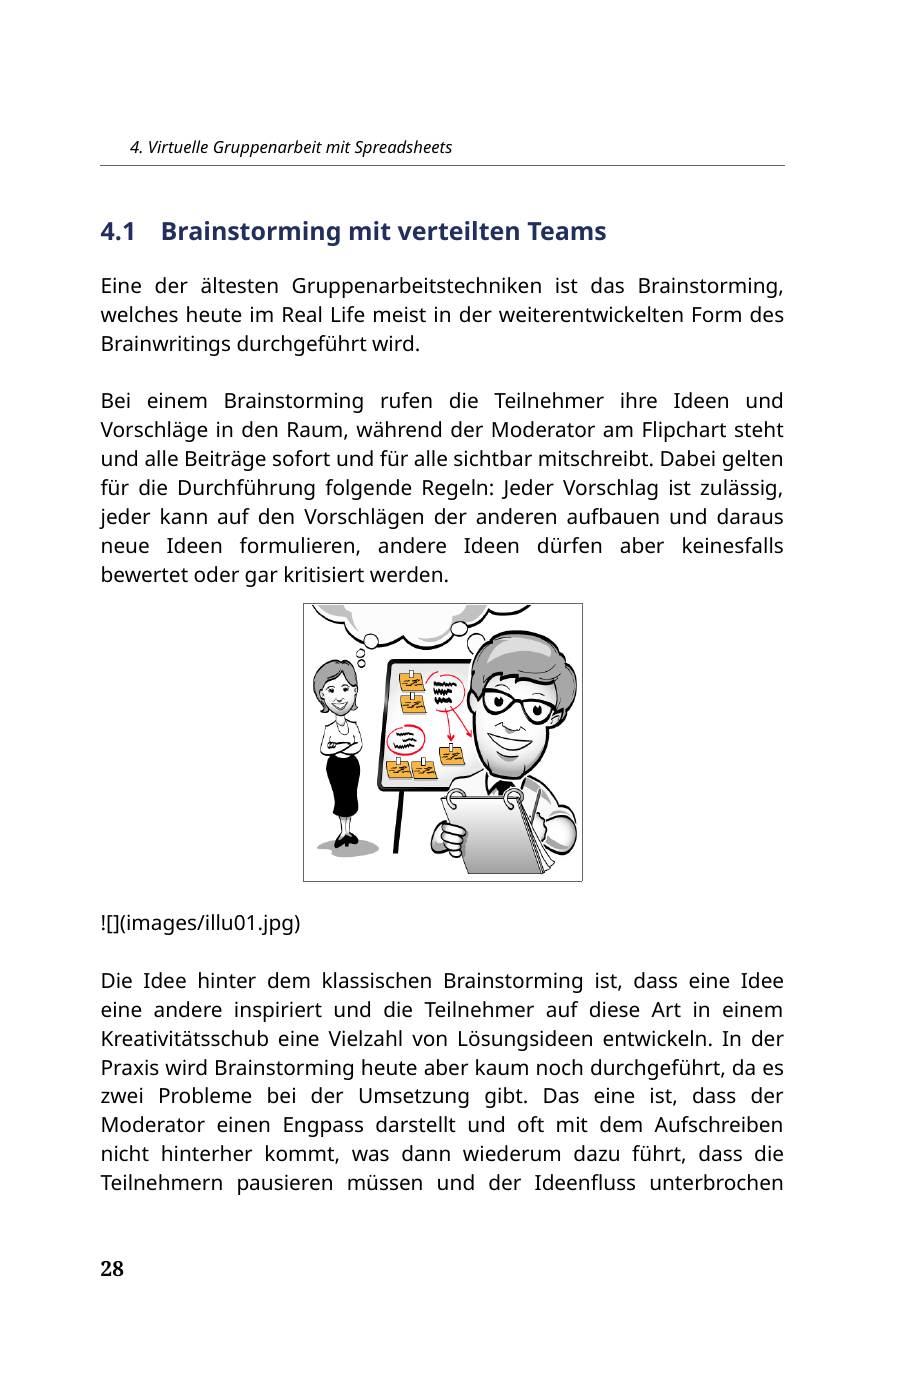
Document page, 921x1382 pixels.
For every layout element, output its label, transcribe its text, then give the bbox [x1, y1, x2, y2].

text Bei einem Brainstorming rufen die Teilnehmer ihre Ideen und Vorschläge in den Raum, während der Moderator am Flipchart steht und alle Beiträge sofort und für alle sichtbar mitschreibt. Dabei gelten für die Durchführung folgende Regeln: Jeder Vorschlag ist zulässig, jeder kann auf den Vorschlägen der anderen aufbauen und daraus neue Ideen formulieren, andere Ideen dürfen aber keinesfalls bewertet oder gar kritisiert werden. [100, 365, 785, 588]
subtitle Brainstorming mit verteilten Teams [100, 214, 785, 248]
text Eine der ältesten Gruppenarbeitstechniken ist das Brainstorming, welches heute im Real Life meist in der weiterentwickelten Form des Brainwritings durchgeführt wird. [100, 267, 785, 357]
text ![](images/illu01.jpg) [100, 597, 785, 936]
text Die Idee hinter dem klassischen Brainstorming ist, dass eine Idee eine andere inspiriert und die Teilnehmer auf diese Art in einem Kreativitätsschub eine Vielzahl von Lösungsideen entwickeln. In der Praxis wird Brainstorming heute aber kaum noch durchgeführt, da es zwei Probleme bei der Umsetzung gibt. Das eine ist, dass der Moderator einen Engpass darstellt und oft mit dem Aufschreiben nicht hinterher kommt, was dann wiederum dazu führt, dass die Teilnehmern pausieren müssen und der Ideenfluss unterbrochen [100, 944, 785, 1197]
picture [306, 605, 579, 879]
